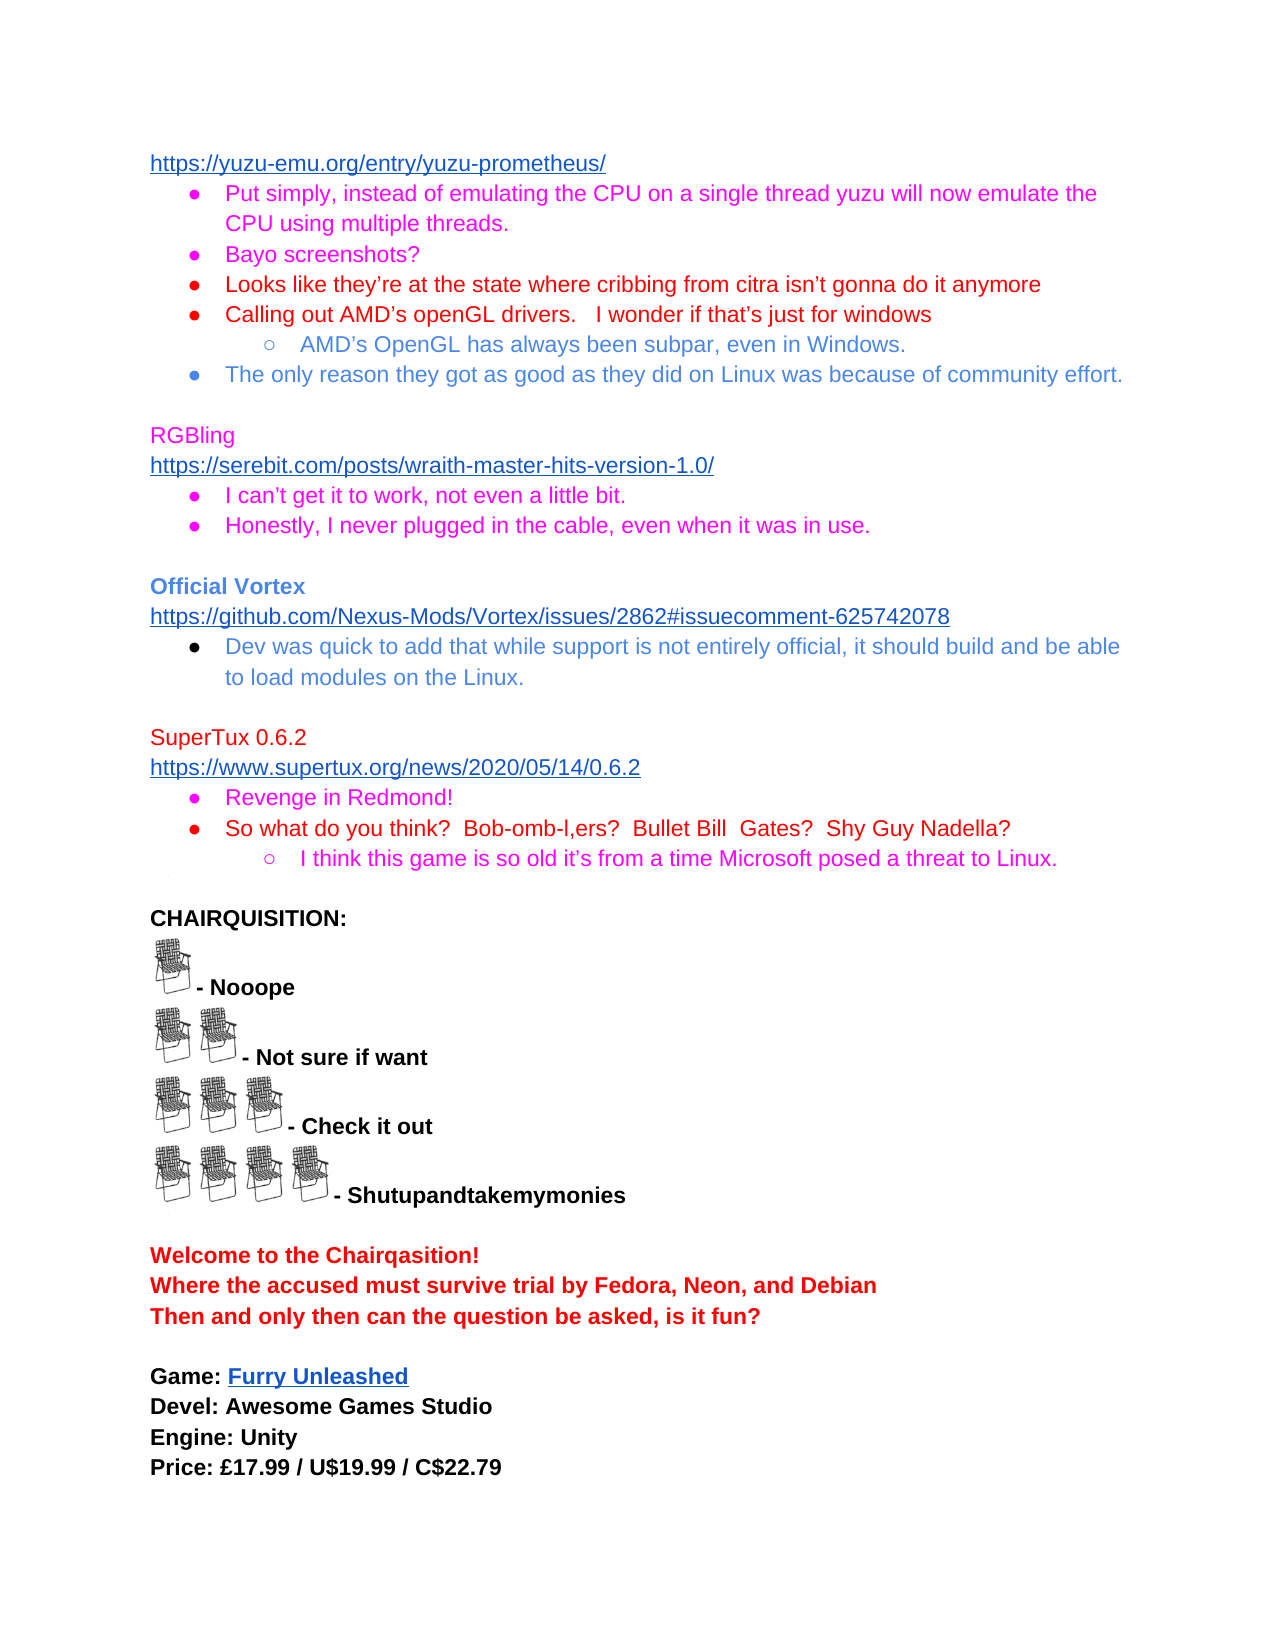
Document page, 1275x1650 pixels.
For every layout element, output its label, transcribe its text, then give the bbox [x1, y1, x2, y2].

text - Shutupandtakemymonies [150, 1143, 1125, 1208]
text https://github.com/Nexus-Mods/Vortex/issues/2862#issuecomment-625742078 [150, 603, 1125, 629]
list Calling out AMD’s openGL drivers. I wonder if that’s just for windows [187, 301, 1125, 327]
text CHAIRQUISITION: - Nooope [150, 905, 1125, 1001]
list Put simply, instead of emulating the CPU on a single thread yuzu will now emulate the CPU using multiple threads. [187, 180, 1125, 237]
list The only reason they got as good as they did on Linux was because of community effort. [187, 361, 1125, 388]
text Then and only then can the question be asked, is it fun? [150, 1303, 1125, 1329]
text - Not sure if want [150, 1004, 1125, 1070]
text Engine: Unity [150, 1423, 1125, 1450]
list I can’t get it to work, not even a little bit. [187, 482, 1125, 509]
list Looks like they’re at the state where cribbing from citra isn’t gonna do it anymore [187, 271, 1125, 297]
list Honestly, I never plugged in the cable, even when it was in use. [187, 512, 1125, 539]
text https://www.supertux.org/news/2020/05/14/0.6.2 [150, 754, 1125, 781]
text Game: Furry Unleashed [150, 1363, 1125, 1389]
text RGBling [150, 422, 1125, 448]
text Welcome to the Chairqasition! [150, 1242, 1125, 1269]
picture [150, 1073, 288, 1135]
text Devel: Awesome Games Studio [150, 1393, 1125, 1420]
list Dev was quick to add that while support is not entirely official, it should build and be able to load modules on the Linux. [187, 633, 1125, 690]
text https://yuzu-emu.org/entry/yuzu-prometheus/ [150, 150, 1125, 176]
text https://serebit.com/posts/wraith-master-hits-version-1.0/ [150, 452, 1125, 478]
text - Check it out [150, 1074, 1125, 1139]
list AMD’s OpenGL has always been subpar, even in Windows. [262, 331, 1125, 358]
picture [150, 1004, 242, 1065]
list Revenge in Redmond! [187, 784, 1125, 811]
text Price: £17.99 / U$19.99 / C$22.79 [150, 1454, 1125, 1480]
picture [150, 935, 196, 996]
list Bayo screenshots? [187, 241, 1125, 267]
list So what do you think? Bob-omb-l,ers? Bullet Bill Gates? Shy Guy Nadella? [187, 814, 1125, 841]
picture [150, 1142, 334, 1204]
text Where the accused must survive trial by Fedora, Neon, and Debian [150, 1272, 1125, 1299]
text Official Vortex [150, 573, 1125, 599]
text SuperTux 0.6.2 [150, 724, 1125, 750]
list I think this game is so old it’s from a time Microsoft posed a threat to Linux. [262, 845, 1125, 871]
